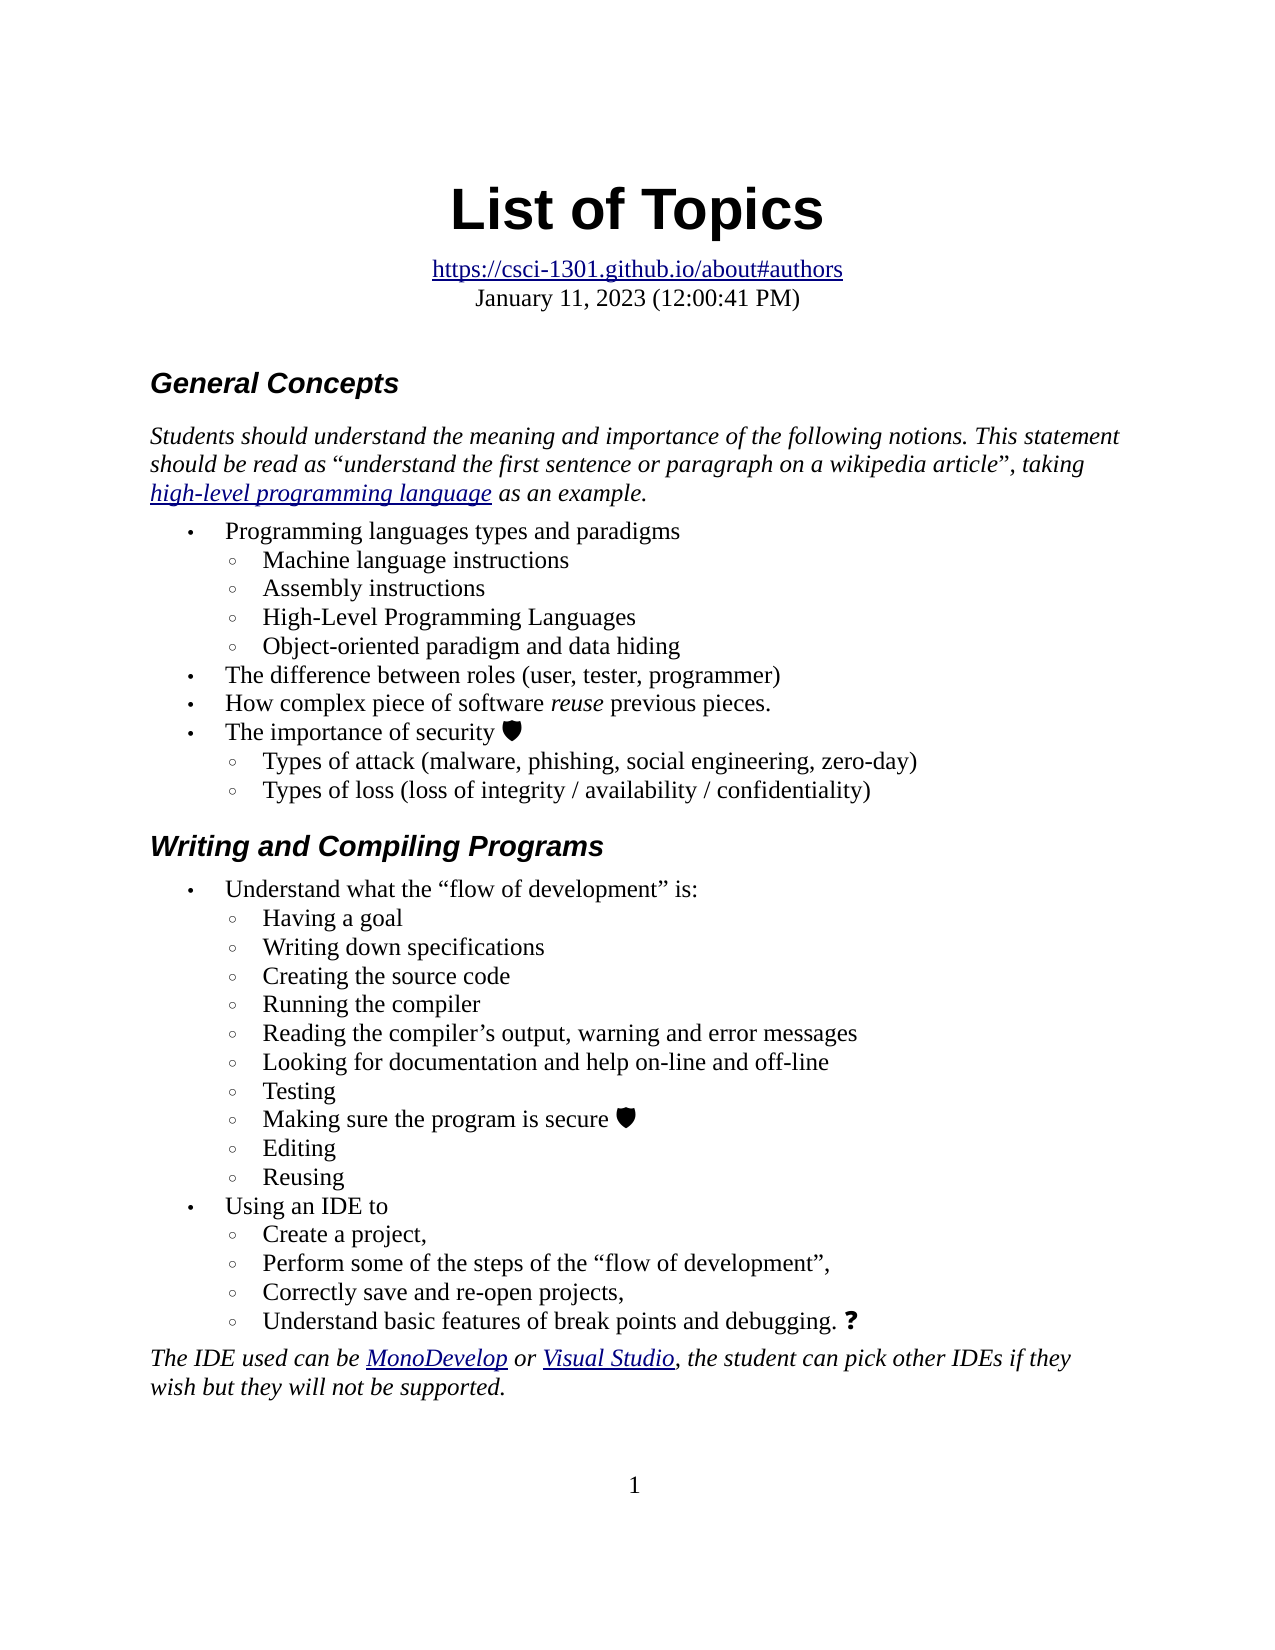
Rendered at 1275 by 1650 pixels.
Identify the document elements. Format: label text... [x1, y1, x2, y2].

list Reusing [225, 1162, 1125, 1191]
list Perform some of the steps of the “flow of development”, [225, 1248, 1125, 1277]
list High-Level Programming Languages [225, 602, 1125, 631]
list Machine language instructions [225, 545, 1125, 573]
list Writing down specifications [225, 932, 1125, 961]
list How complex piece of software reuse previous pieces. [187, 688, 1125, 717]
list The importance of security 🛡 [187, 717, 1125, 746]
list Looking for documentation and help on-line and off-line [225, 1047, 1125, 1076]
list Creating the source code [225, 961, 1125, 989]
list Testing [225, 1076, 1125, 1104]
list Programming languages types and paradigms [187, 516, 1125, 545]
subtitle Writing and Compiling Programs [150, 828, 1125, 862]
list Object-oriented paradigm and data hiding [225, 631, 1125, 660]
list Using an IDE to [187, 1191, 1125, 1219]
text Students should understand the meaning and importance of the following notions. This statement should be read as “understand the first sentence or paragraph on a wikipedia article”, taking high-level programming language as an example. [150, 421, 1125, 507]
list Correctly save and re-open projects, [225, 1277, 1125, 1306]
list Having a goal [225, 903, 1125, 932]
title List of Topics [150, 175, 1125, 242]
list Understand what the “flow of development” is: [187, 874, 1125, 903]
text The IDE used can be MonoDevelop or Visual Studio, the student can pick other IDEs if they wish but they will not be supported. [150, 1343, 1125, 1401]
list Reading the compiler’s output, warning and error messages [225, 1018, 1125, 1047]
list Running the compiler [225, 989, 1125, 1018]
list Making sure the program is secure 🛡 [225, 1104, 1125, 1133]
list The difference between roles (user, tester, programmer) [187, 660, 1125, 688]
list Assembly instructions [225, 573, 1125, 602]
list Create a project, [225, 1219, 1125, 1248]
text January 11, 2023 (12:00:41 PM) [150, 283, 1125, 312]
list Types of attack (malware, phishing, social engineering, zero-day) [225, 746, 1125, 775]
subtitle General Concepts [150, 366, 1125, 399]
text https://csci-1301.github.io/about#authors [150, 254, 1125, 283]
list Editing [225, 1133, 1125, 1162]
list Understand basic features of break points and debugging. ❓ [225, 1306, 1125, 1334]
list Types of loss (loss of integrity / availability / confidentiality) [225, 775, 1125, 803]
